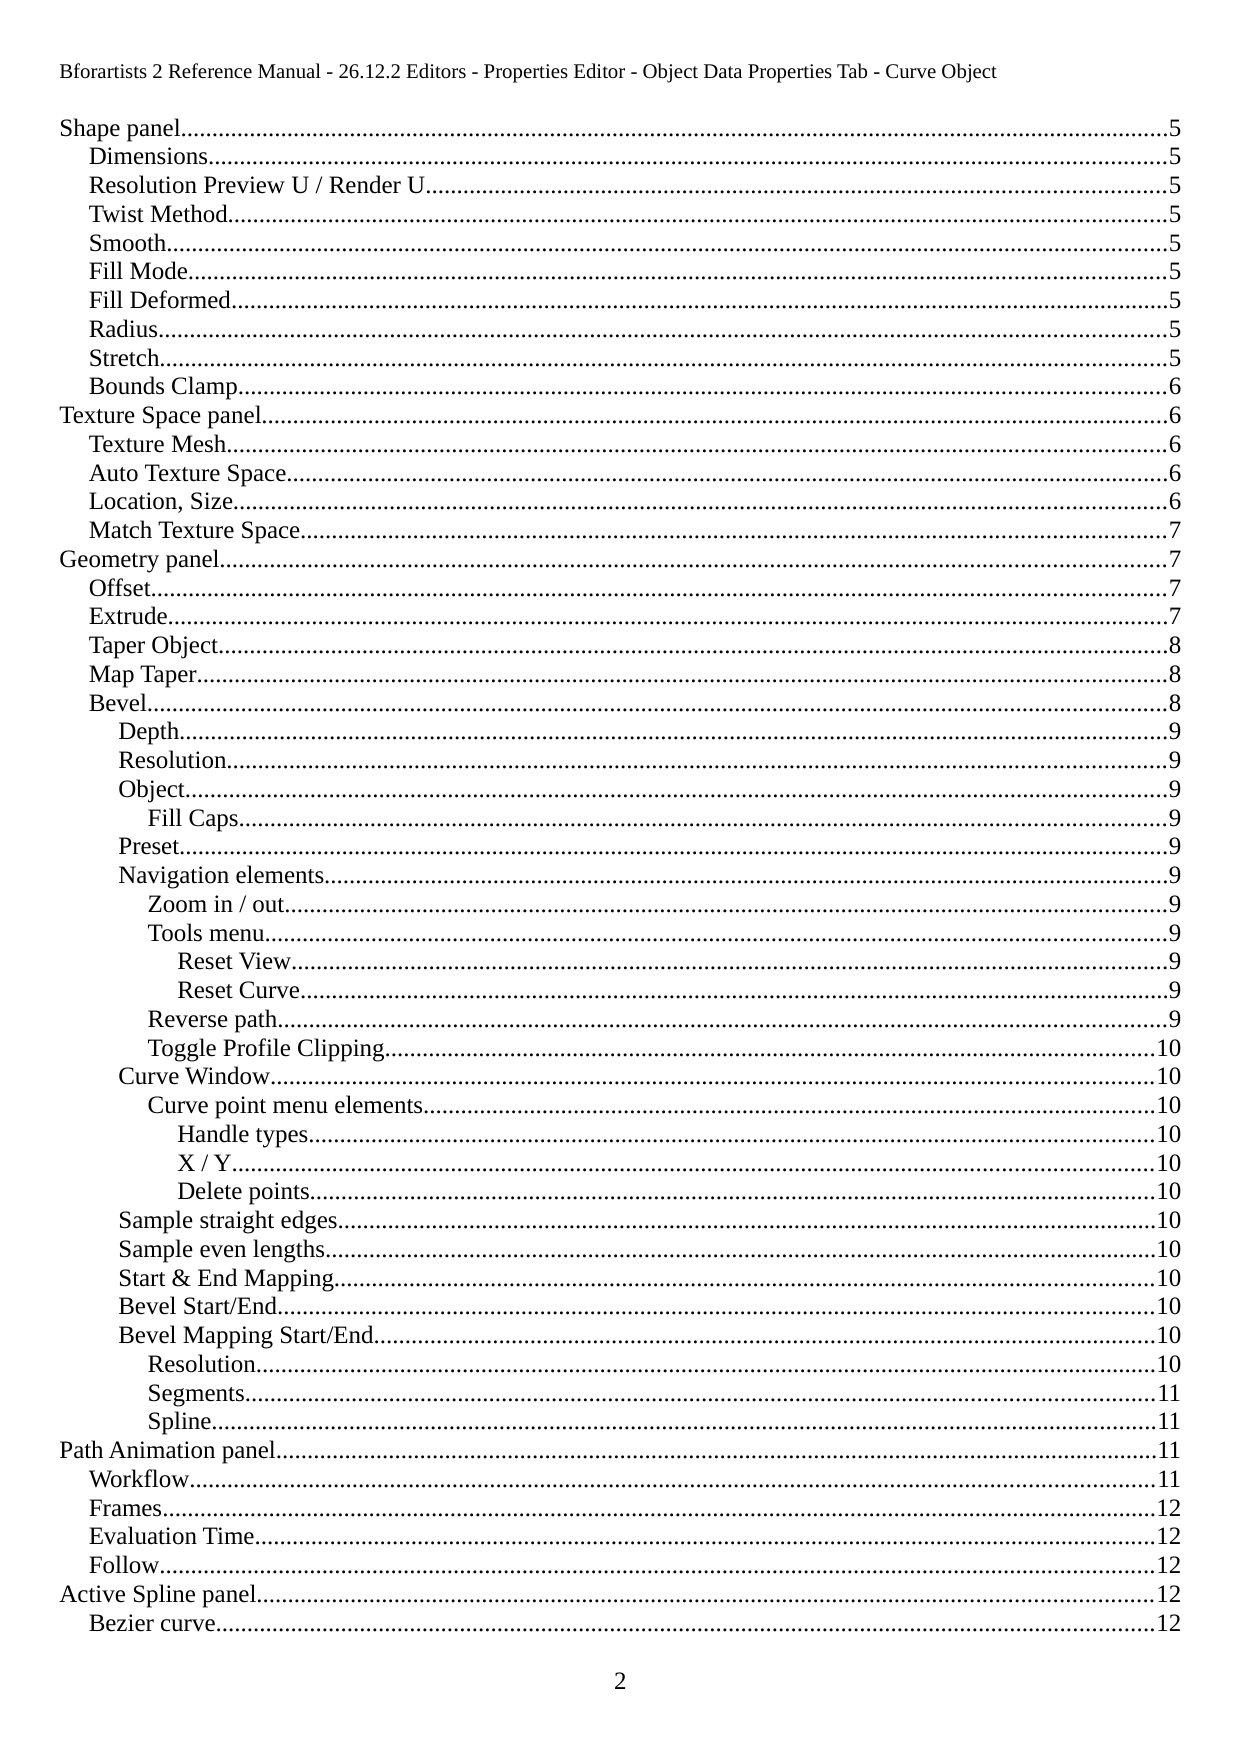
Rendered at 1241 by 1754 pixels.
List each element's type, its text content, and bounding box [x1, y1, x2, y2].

text Segments 11 [147, 1378, 1181, 1406]
text Spline 11 [147, 1406, 1181, 1435]
text Sample even lengths 10 [118, 1234, 1181, 1263]
text Smooth 5 [88, 228, 1181, 256]
text Texture Space panel 6 [59, 400, 1181, 429]
text Fill Mode 5 [88, 256, 1181, 285]
text Curve Window 10 [118, 1061, 1181, 1090]
text Path Animation panel 11 [59, 1435, 1181, 1464]
text Bevel Mapping Start/End 10 [118, 1320, 1181, 1349]
text Dimensions 5 [88, 141, 1181, 170]
text Depth 9 [118, 716, 1181, 745]
text Active Spline panel 12 [59, 1579, 1181, 1608]
text Extrude 7 [88, 601, 1181, 630]
text Taper Object 8 [88, 630, 1181, 659]
text Fill Caps 9 [147, 803, 1181, 831]
text Twist Method 5 [88, 199, 1181, 228]
text Reverse path 9 [147, 1004, 1181, 1033]
text Stretch 5 [88, 343, 1181, 371]
text Shape panel 5 [59, 113, 1181, 141]
text Resolution Preview U / Render U 5 [88, 170, 1181, 199]
text Auto Texture Space 6 [88, 458, 1181, 486]
text Navigation elements 9 [118, 860, 1181, 889]
text Bezier curve 12 [88, 1608, 1181, 1636]
text Location, Size 6 [88, 486, 1181, 515]
text Resolution 9 [118, 745, 1181, 774]
text Start & End Mapping 10 [118, 1263, 1181, 1291]
text Evaluation Time 12 [88, 1521, 1181, 1550]
text Fill Deformed 5 [88, 285, 1181, 314]
text Bevel Start/End 10 [118, 1291, 1181, 1320]
text Bevel 8 [88, 688, 1181, 716]
text Bounds Clamp 6 [88, 371, 1181, 400]
text Resolution 10 [147, 1349, 1181, 1378]
text Frames 12 [88, 1493, 1181, 1521]
text Map Taper 8 [88, 659, 1181, 688]
text Handle types 10 [177, 1119, 1181, 1148]
text Delete points 10 [177, 1176, 1181, 1205]
text Offset 7 [88, 573, 1181, 601]
text Texture Mesh 6 [88, 429, 1181, 458]
text Sample straight edges 10 [118, 1205, 1181, 1234]
text Follow 12 [88, 1550, 1181, 1579]
text Curve point menu elements 10 [147, 1090, 1181, 1119]
text Workflow 11 [88, 1464, 1181, 1493]
text Zoom in / out 9 [147, 889, 1181, 918]
text Geometry panel 7 [59, 544, 1181, 573]
text Toggle Profile Clipping 10 [147, 1033, 1181, 1061]
text Object 9 [118, 774, 1181, 803]
text Tools menu 9 [147, 918, 1181, 946]
text Radius 5 [88, 314, 1181, 343]
text Reset View 9 [177, 946, 1181, 975]
text Match Texture Space 7 [88, 515, 1181, 544]
text Reset Curve 9 [177, 975, 1181, 1004]
text Preset 9 [118, 831, 1181, 860]
text X / Y 10 [177, 1148, 1181, 1176]
